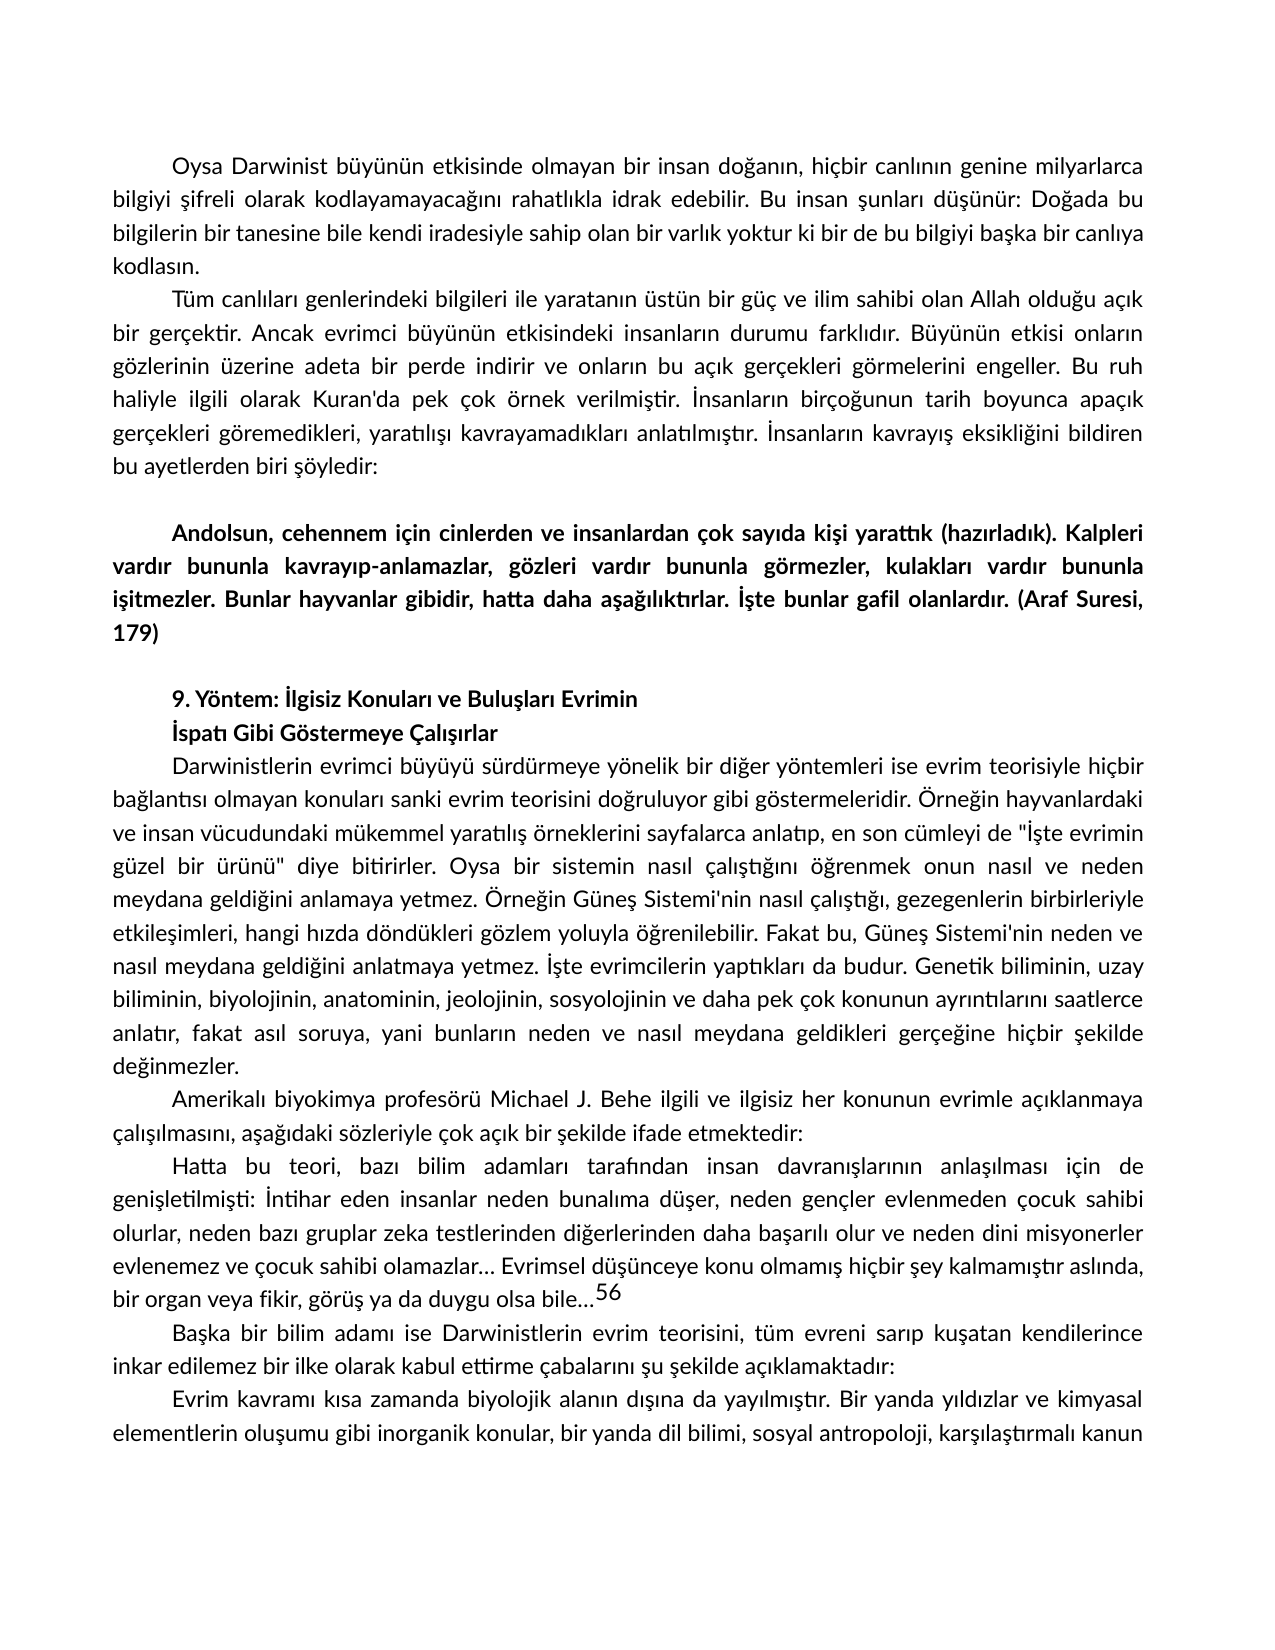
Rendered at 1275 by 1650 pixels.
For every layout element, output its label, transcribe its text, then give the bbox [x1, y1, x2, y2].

text Oysa Darwinist büyünün etkisinde olmayan bir insan doğanın, hiçbir canlının genine milyarlarca bilgiyi şifreli olarak kodlayamayacağını rahatlıkla idrak edebilir. Bu insan şunları düşünür: Doğada bu bilgilerin bir tanesine bile kendi iradesiyle sahip olan bir varlık yoktur ki bir de bu bilgiyi başka bir canlıya kodlasın. [112, 148, 1145, 281]
text Andolsun, cehennem için cinlerden ve insanlardan çok sayıda kişi yarattık (hazırladık). Kalpleri vardır bununla kavrayıp-anlamazlar, gözleri vardır bununla görmezler, kulakları vardır bununla işitmezler. Bunlar hayvanlar gibidir, hatta daha aşağılıktırlar. İşte bunlar gafil olanlardır. (Araf Suresi, 179) [112, 514, 1145, 648]
text Hatta bu teori, bazı bilim adamları tarafından insan davranışlarının anlaşılması için de genişletilmişti: İntihar eden insanlar neden bunalıma düşer, neden gençler evlenmeden çocuk sahibi olurlar, neden bazı gruplar zeka testlerinden diğerlerinden daha başarılı olur ve neden dini misyonerler evlenemez ve çocuk sahibi olamazlar… Evrimsel düşünceye konu olmamış hiçbir şey kalmamıştır aslında, bir organ veya fikir, görüş ya da duygu olsa bile…56 [112, 1148, 1145, 1314]
text Tüm canlıları genlerindeki bilgileri ile yaratanın üstün bir güç ve ilim sahibi olan Allah olduğu açık bir gerçektir. Ancak evrimci büyünün etkisindeki insanların durumu farklıdır. Büyünün etkisi onların gözlerinin üzerine adeta bir perde indirir ve onların bu açık gerçekleri görmelerini engeller. Bu ruh haliyle ilgili olarak Kuran'da pek çok örnek verilmiştir. İnsanların birçoğunun tarih boyunca apaçık gerçekleri göremedikleri, yaratılışı kavrayamadıkları anlatılmıştır. İnsanların kavrayış eksikliğini bildiren bu ayetlerden biri şöyledir: [112, 281, 1145, 481]
text Amerikalı biyokimya profesörü Michael J. Behe ilgili ve ilgisiz her konunun evrimle açıklanmaya çalışılmasını, aşağıdaki sözleriyle çok açık bir şekilde ifade etmektedir: [112, 1081, 1145, 1148]
text Başka bir bilim adamı ise Darwinistlerin evrim teorisini, tüm evreni sarıp kuşatan kendilerince inkar edilemez bir ilke olarak kabul ettirme çabalarını şu şekilde açıklamaktadır: [112, 1314, 1145, 1381]
text İspatı Gibi Göstermeye Çalışırlar [112, 714, 1145, 748]
text 9. Yöntem: İlgisiz Konuları ve Buluşları Evrimin [112, 681, 1145, 714]
text Evrim kavramı kısa zamanda biyolojik alanın dışına da yayılmıştır. Bir yanda yıldızlar ve kimyasal elementlerin oluşumu gibi inorganik konular, bir yanda dil bilimi, sosyal antropoloji, karşılaştırmalı kanun [112, 1381, 1145, 1448]
text Darwinistlerin evrimci büyüyü sürdürmeye yönelik bir diğer yöntemleri ise evrim teorisiyle hiçbir bağlantısı olmayan konuları sanki evrim teorisini doğruluyor gibi göstermeleridir. Örneğin hayvanlardaki ve insan vücudundaki mükemmel yaratılış örneklerini sayfalarca anlatıp, en son cümleyi de "İşte evrimin güzel bir ürünü" diye bitirirler. Oysa bir sistemin nasıl çalıştığını öğrenmek onun nasıl ve neden meydana geldiğini anlamaya yetmez. Örneğin Güneş Sistemi'nin nasıl çalıştığı, gezegenlerin birbirleriyle etkileşimleri, hangi hızda döndükleri gözlem yoluyla öğrenilebilir. Fakat bu, Güneş Sistemi'nin neden ve nasıl meydana geldiğini anlatmaya yetmez. İşte evrimcilerin yaptıkları da budur. Genetik biliminin, uzay biliminin, biyolojinin, anatominin, jeolojinin, sosyolojinin ve daha pek çok konunun ayrıntılarını saatlerce anlatır, fakat asıl soruya, yani bunların neden ve nasıl meydana geldikleri gerçeğine hiçbir şekilde değinmezler. [112, 748, 1145, 1081]
